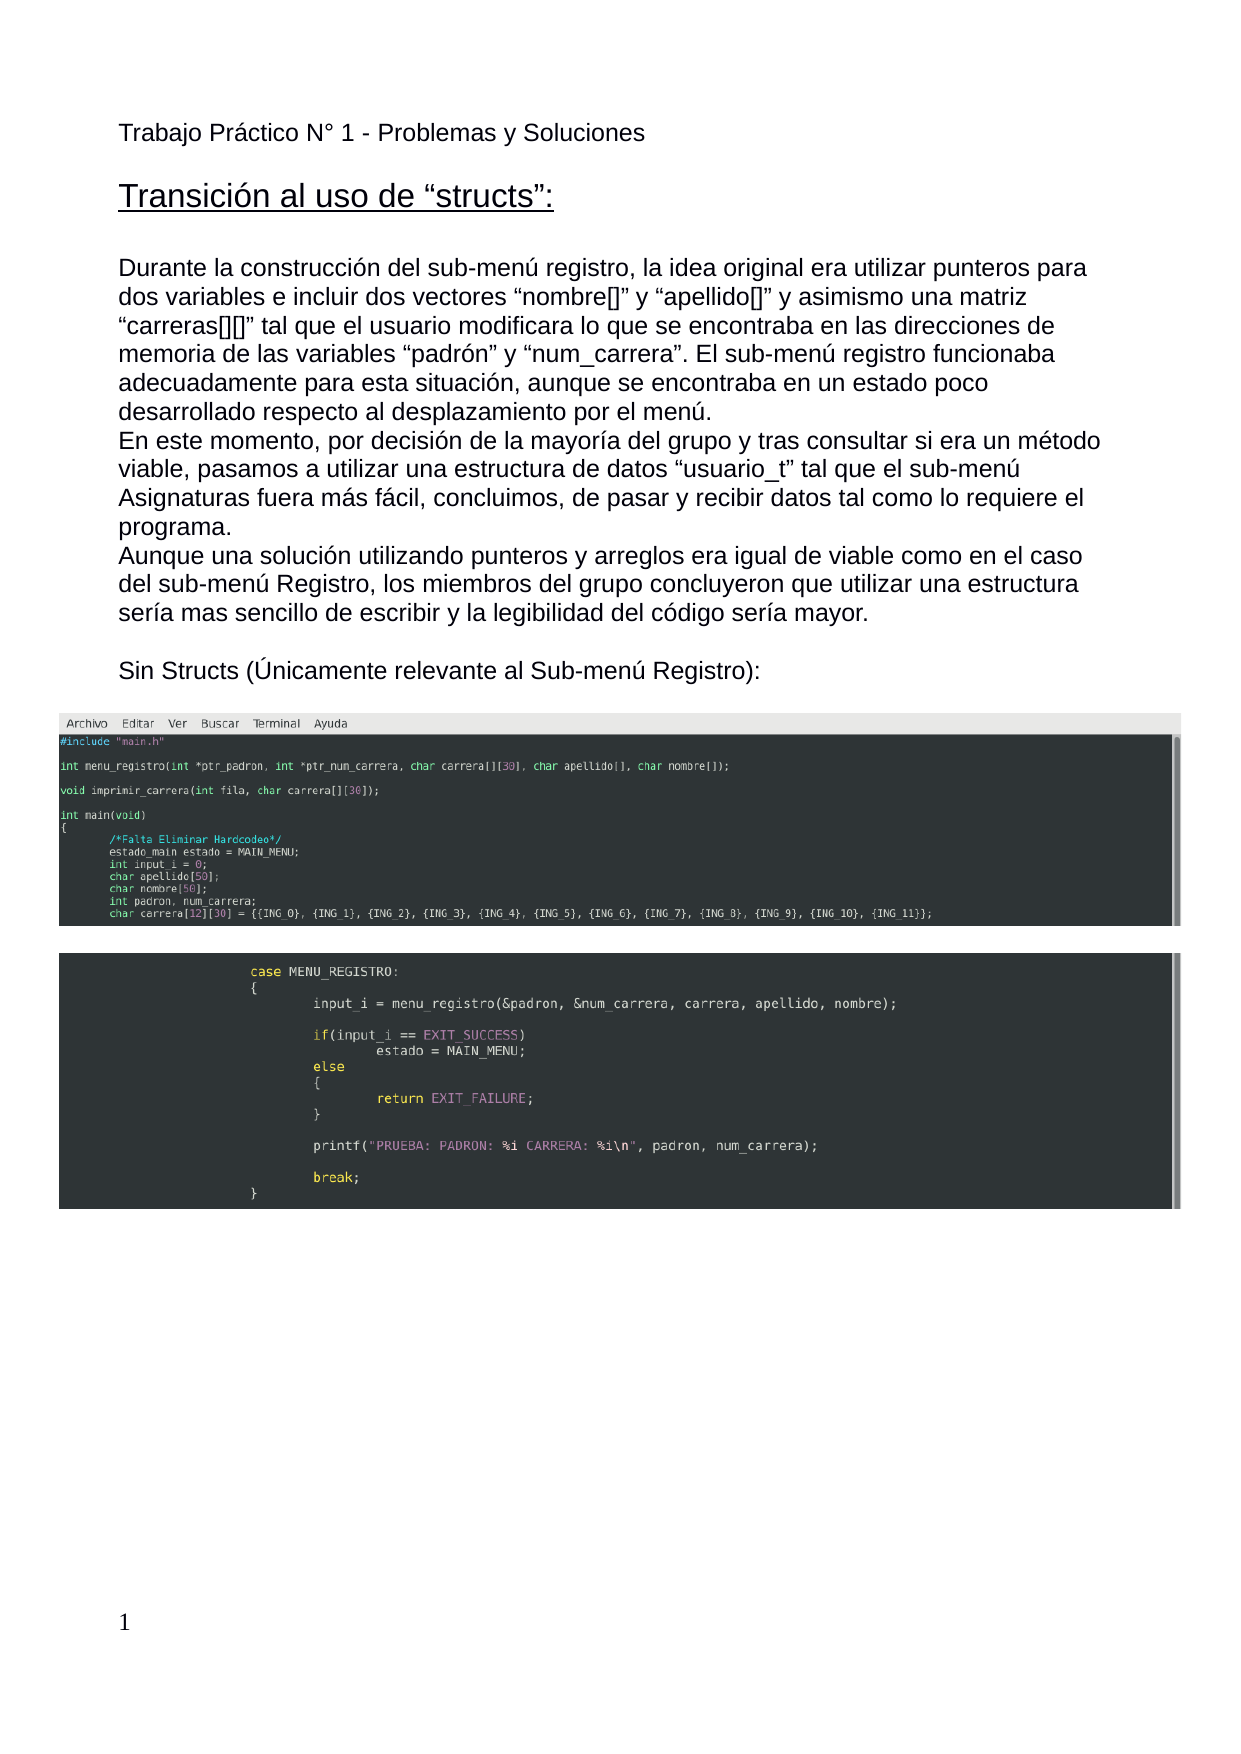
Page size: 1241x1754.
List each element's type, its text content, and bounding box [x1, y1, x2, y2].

text Sin Structs (Únicamente relevante al Sub-menú Registro): [118, 656, 1122, 684]
picture [59, 713, 1182, 926]
text Durante la construcción del sub-menú registro, la idea original era utilizar punteros para dos variables e incluir dos vectores “nombre[]” y “apellido[]” y asimismo una matriz “carreras[][]” tal que el usuario modificara lo que se encontraba en las direcciones de memoria de las variables “padrón” y “num_carrera”. El sub-menú registro funcionaba adecuadamente para esta situación, aunque se encontraba en un estado poco desarrollado respecto al desplazamiento por el menú. [118, 253, 1122, 426]
text Transición al uso de “structs”: [118, 176, 1122, 215]
text En este momento, por decisión de la mayoría del grupo y tras consultar si era un método viable, pasamos a utilizar una estructura de datos “usuario_t” tal que el sub-menú Asignaturas fuera más fácil, concluimos, de pasar y recibir datos tal como lo requiere el programa. [118, 426, 1122, 541]
text Aunque una solución utilizando punteros y arreglos era igual de viable como en el caso del sub-menú Registro, los miembros del grupo concluyeron que utilizar una estructura sería mas sencillo de escribir y la legibilidad del código sería mayor. [118, 541, 1122, 627]
picture [59, 953, 1182, 1209]
